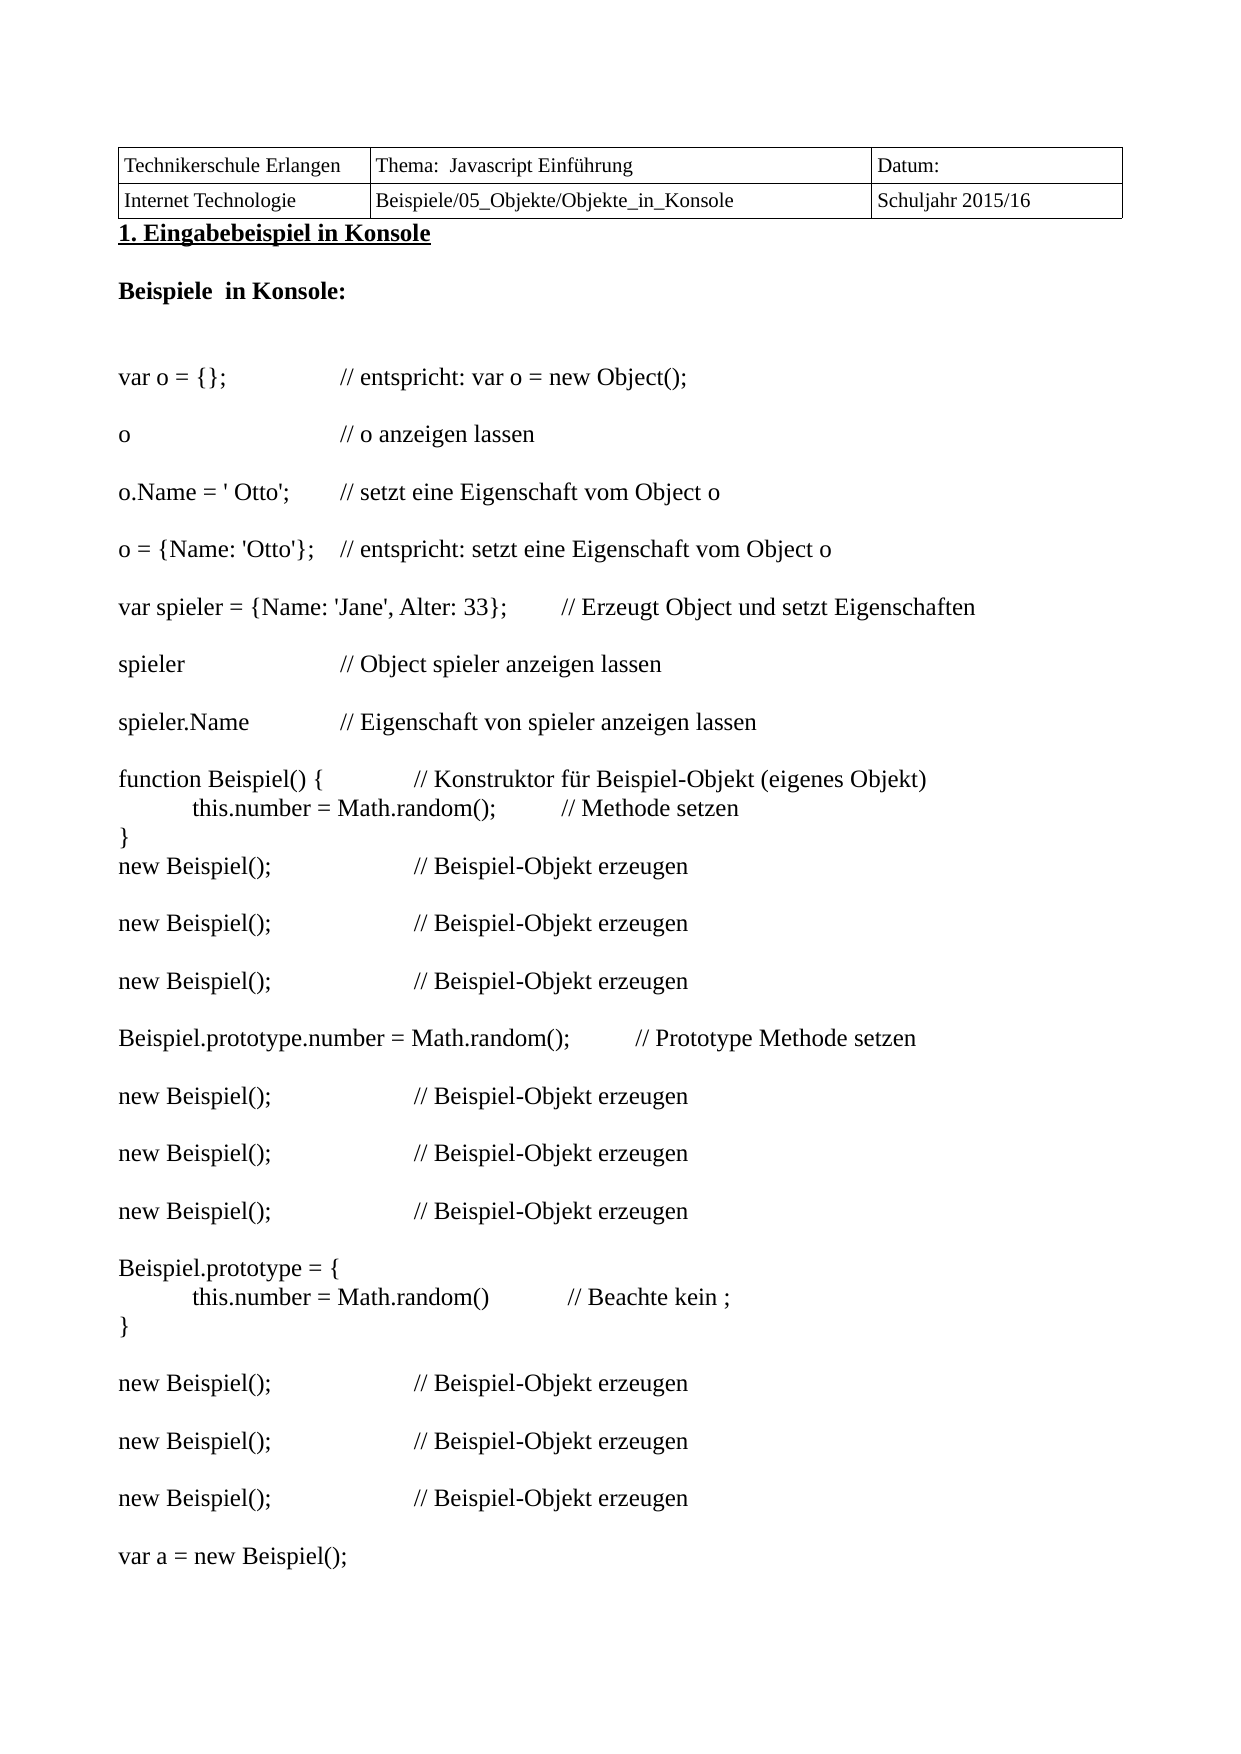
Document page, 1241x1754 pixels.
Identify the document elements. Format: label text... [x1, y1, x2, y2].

text spieler.Name // Eigenschaft von spieler anzeigen lassen [118, 707, 1122, 736]
table_cell Beispiele/05_Objekte/Objekte_in_Konsole [371, 184, 871, 218]
text Beispiel.prototype = { [118, 1253, 1122, 1282]
text this.number = Math.random(); // Methode setzen [118, 793, 1122, 822]
table_cell Schuljahr 2015/16 [872, 184, 1122, 218]
text } [118, 822, 1122, 851]
table_header Datum: [872, 148, 1122, 182]
text } [118, 1311, 1122, 1339]
table_header Technikerschule Erlangen [119, 148, 370, 182]
text new Beispiel(); // Beispiel-Objekt erzeugen [118, 1483, 1122, 1512]
text new Beispiel(); // Beispiel-Objekt erzeugen [118, 851, 1122, 879]
text this.number = Math.random() // Beachte kein ; [118, 1282, 1122, 1311]
text new Beispiel(); // Beispiel-Objekt erzeugen [118, 1081, 1122, 1109]
text function Beispiel() { // Konstruktor für Beispiel-Objekt (eigenes Objekt) [118, 764, 1122, 793]
text new Beispiel(); // Beispiel-Objekt erzeugen [118, 1196, 1122, 1224]
table_cell Internet Technologie [119, 184, 370, 218]
text Beispiel.prototype.number = Math.random(); // Prototype Methode setzen [118, 1023, 1122, 1052]
text new Beispiel(); // Beispiel-Objekt erzeugen [118, 1426, 1122, 1454]
text o // o anzeigen lassen [118, 419, 1122, 448]
text var a = new Beispiel(); [118, 1541, 1122, 1569]
text new Beispiel(); // Beispiel-Objekt erzeugen [118, 1368, 1122, 1397]
table_header Thema: Javascript Einführung [371, 148, 871, 182]
text var spieler = {Name: 'Jane', Alter: 33}; // Erzeugt Object und setzt Eigenschaften [118, 592, 1122, 621]
text new Beispiel(); // Beispiel-Objekt erzeugen [118, 1138, 1122, 1167]
text new Beispiel(); // Beispiel-Objekt erzeugen [118, 966, 1122, 994]
text 1. Eingabebeispiel in Konsole [118, 219, 1122, 247]
text o.Name = ' Otto'; // setzt eine Eigenschaft vom Object o [118, 477, 1122, 506]
text o = {Name: 'Otto'}; // entspricht: setzt eine Eigenschaft vom Object o [118, 534, 1122, 563]
text var o = {}; // entspricht: var o = new Object(); [118, 362, 1122, 391]
text Beispiele in Konsole: [118, 276, 1122, 304]
text spieler // Object spieler anzeigen lassen [118, 649, 1122, 678]
text new Beispiel(); // Beispiel-Objekt erzeugen [118, 908, 1122, 937]
